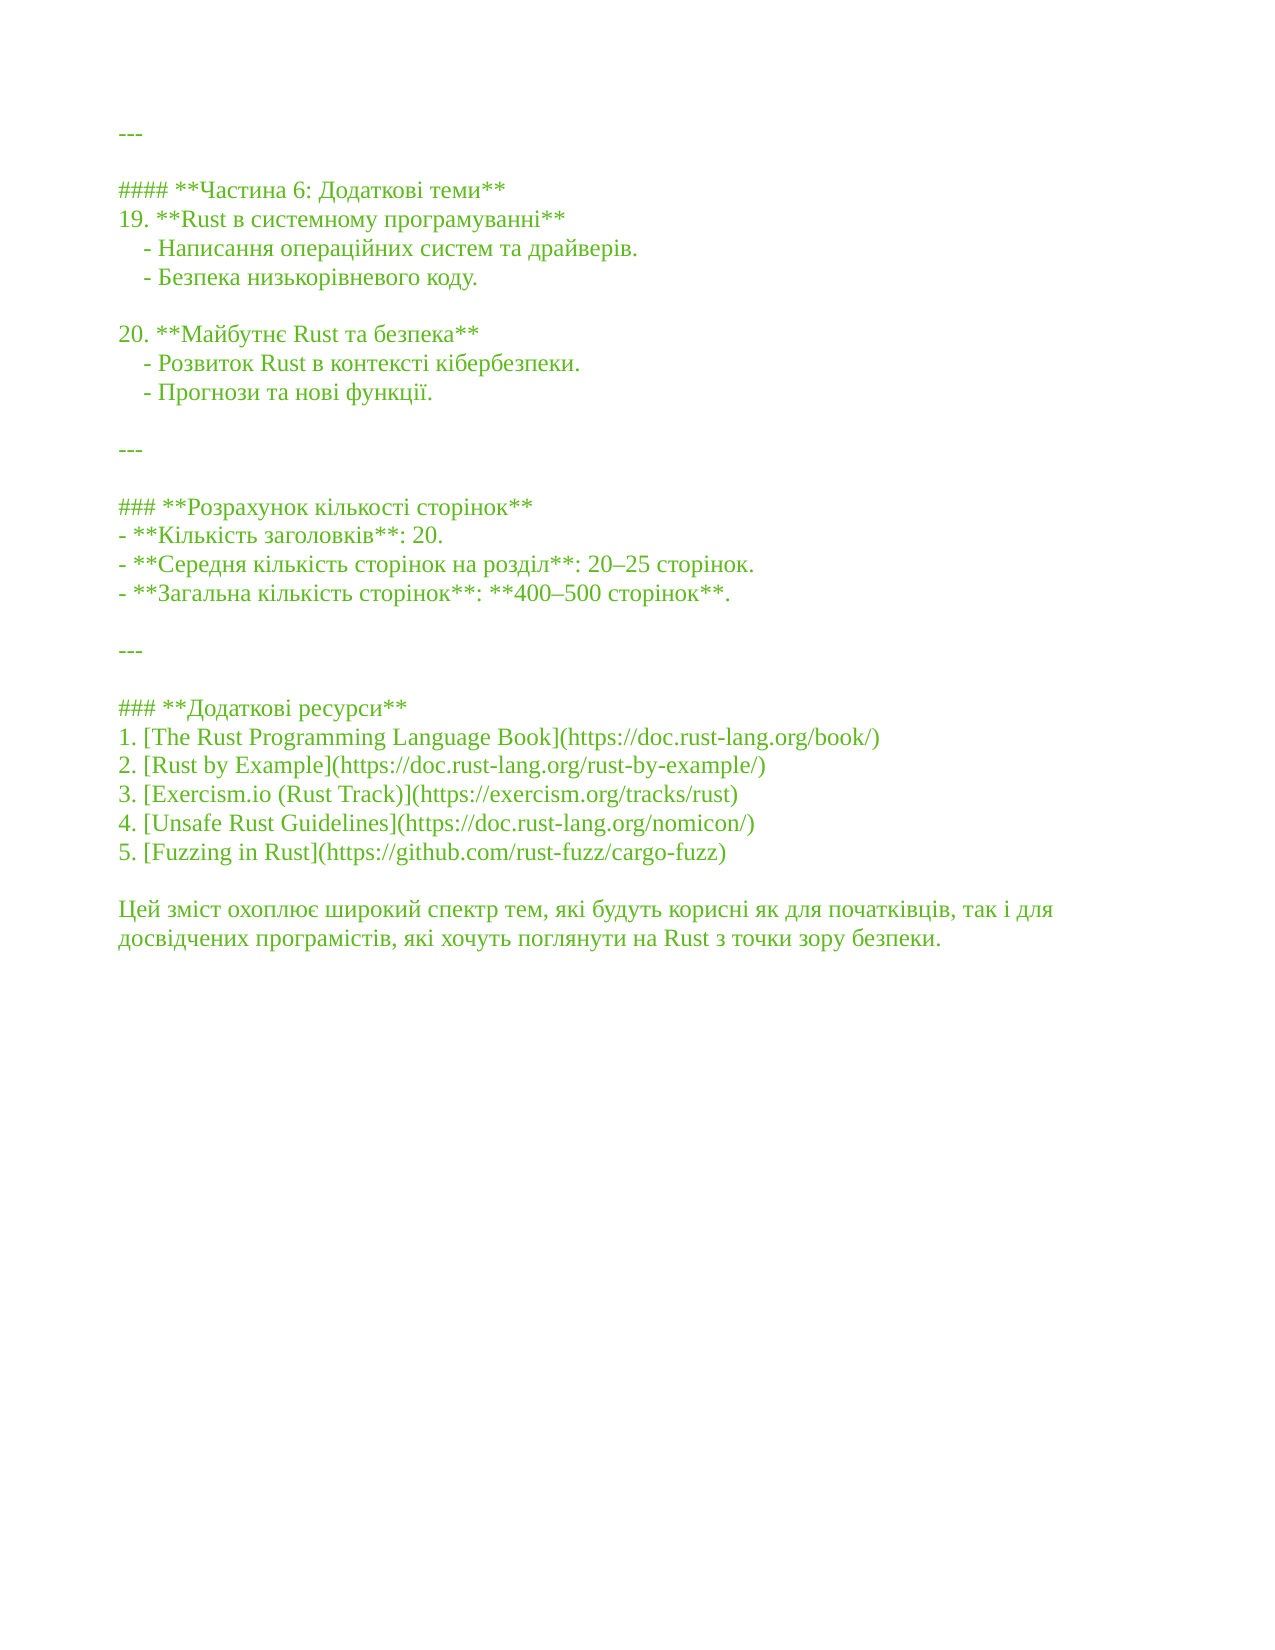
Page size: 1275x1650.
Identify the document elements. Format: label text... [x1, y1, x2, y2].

text --- [118, 434, 1157, 463]
text - **Загальна кількість сторінок**: **400–500 сторінок**. [118, 578, 1157, 607]
text --- [118, 118, 1157, 147]
text ### **Додаткові ресурси** [118, 693, 1157, 722]
text 4. [Unsafe Rust Guidelines](https://doc.rust-lang.org/nomicon/) [118, 808, 1157, 837]
text 3. [Exercism.io (Rust Track)](https://exercism.org/tracks/rust) [118, 779, 1157, 808]
text 5. [Fuzzing in Rust](https://github.com/rust-fuzz/cargo-fuzz) [118, 837, 1157, 866]
text 20. **Майбутнє Rust та безпека** [118, 319, 1157, 348]
text - Розвиток Rust в контексті кібербезпеки. [118, 348, 1157, 377]
text - **Середня кількість сторінок на розділ**: 20–25 сторінок. [118, 549, 1157, 578]
text - Написання операційних систем та драйверів. [118, 233, 1157, 262]
text 1. [The Rust Programming Language Book](https://doc.rust-lang.org/book/) [118, 722, 1157, 751]
text 2. [Rust by Example](https://doc.rust-lang.org/rust-by-example/) [118, 751, 1157, 779]
text 19. **Rust в системному програмуванні** [118, 204, 1157, 233]
text --- [118, 636, 1157, 664]
text ### **Розрахунок кількості сторінок** [118, 492, 1157, 521]
text - Прогнози та нові функції. [118, 377, 1157, 406]
text Цей зміст охоплює широкий спектр тем, які будуть корисні як для початківців, так і для досвідчених програмістів, які хочуть поглянути на Rust з точки зору безпеки. [118, 894, 1157, 952]
text - Безпека низькорівневого коду. [118, 262, 1157, 291]
text - **Кількість заголовків**: 20. [118, 521, 1157, 549]
text #### **Частина 6: Додаткові теми** [118, 176, 1157, 204]
